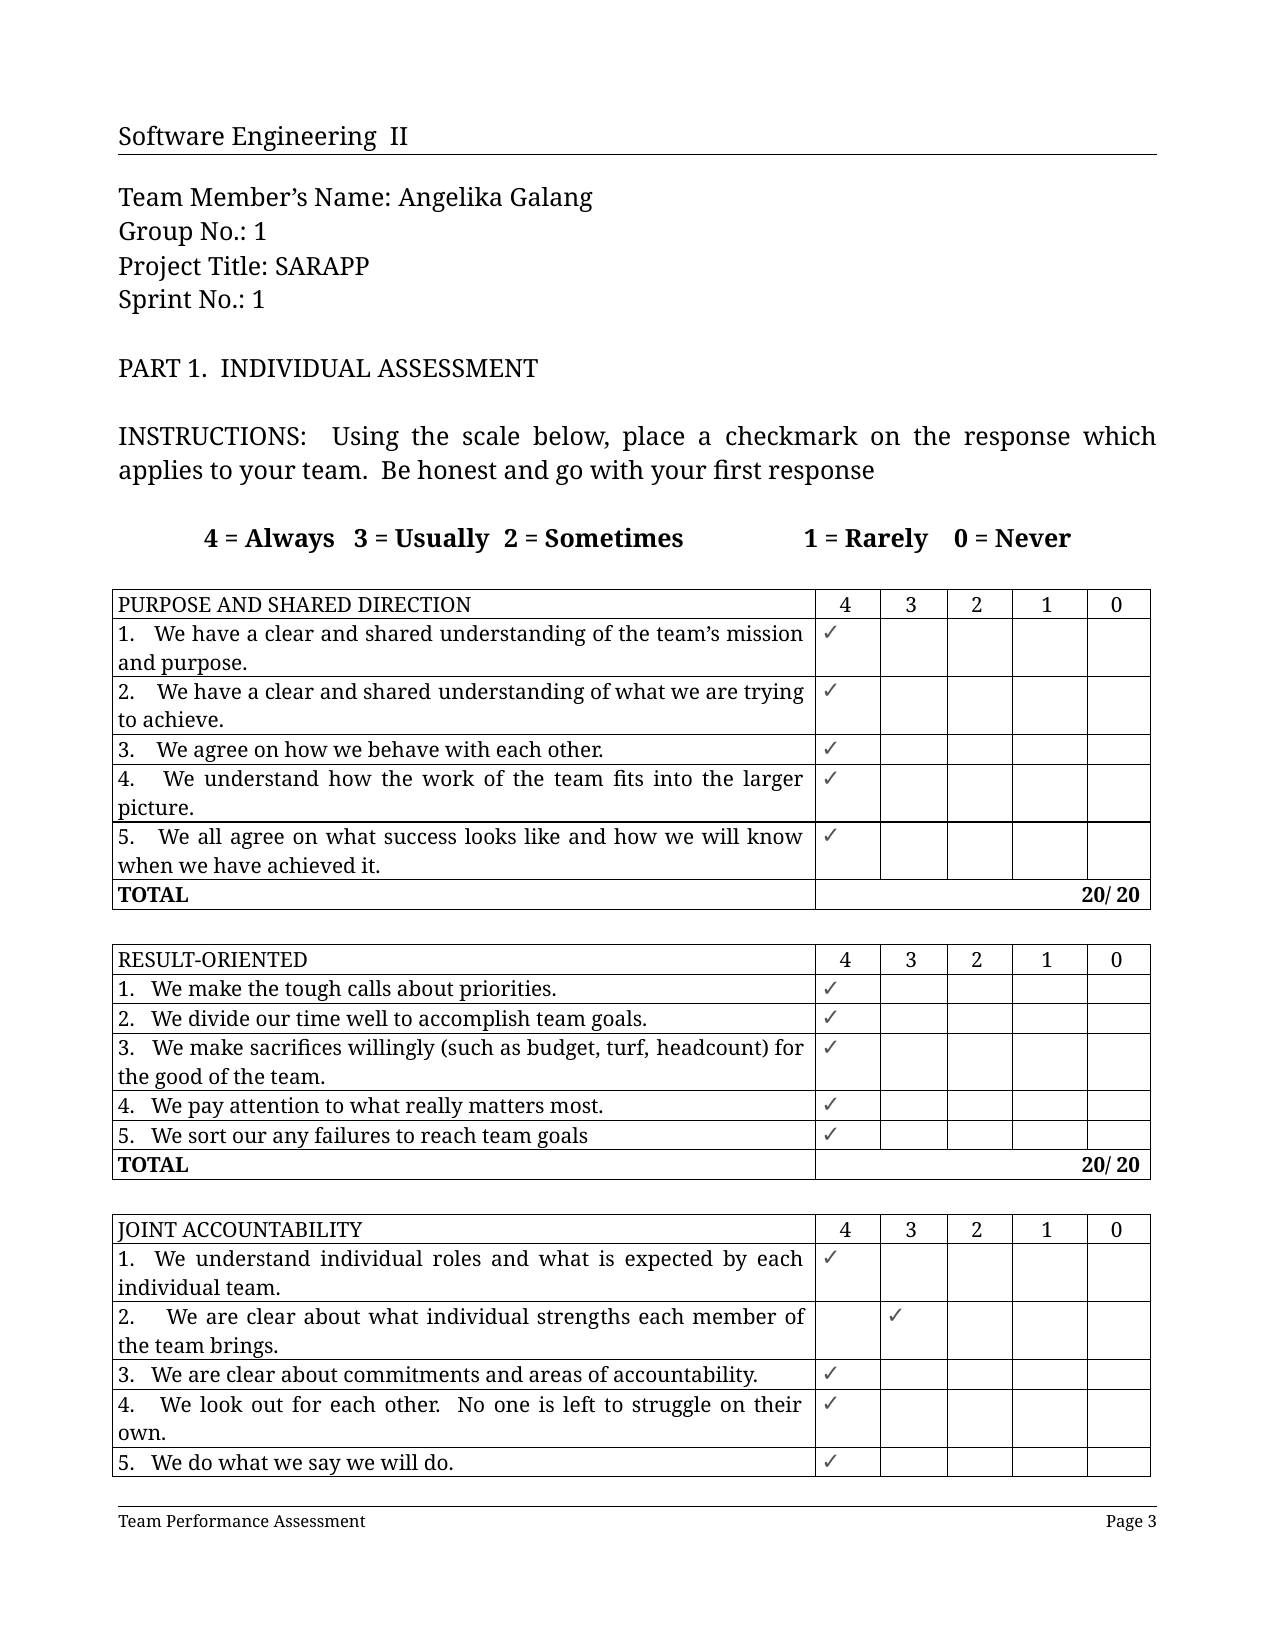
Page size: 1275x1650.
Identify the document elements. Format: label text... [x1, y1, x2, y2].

table_cell 3. We are clear about commitments and areas of accountability. [113, 1360, 815, 1389]
table_cell [948, 823, 1012, 879]
table_cell [881, 823, 947, 879]
table_cell [948, 1448, 1012, 1476]
text 4 = Always 3 = Usually 2 = Sometimes 1 = Rarely 0 = Never [118, 521, 1157, 555]
table_cell [948, 1121, 1012, 1149]
table_cell [948, 1034, 1012, 1090]
table_cell 3. We agree on how we behave with each other. [113, 735, 815, 763]
table_cell 2. We are clear about what individual strengths each member of the team brings. [113, 1302, 815, 1359]
table_header 2 [948, 1215, 1012, 1243]
table_header 3 [881, 1215, 947, 1243]
table_cell [1013, 823, 1087, 879]
table_cell ✓ [816, 765, 880, 821]
table_cell [1013, 1121, 1087, 1149]
table_cell [881, 1244, 947, 1301]
table_cell [1013, 1360, 1087, 1389]
table_cell ✓ [816, 677, 880, 734]
table_cell ✓ [816, 1360, 880, 1389]
text INSTRUCTIONS: Using the scale below, place a checkmark on the response which applies to your team. Be honest and go with your first response [118, 418, 1157, 487]
table_cell [1088, 1390, 1150, 1447]
table_cell TOTAL [113, 1150, 815, 1179]
table_cell [881, 735, 947, 763]
table_header 0 [1088, 945, 1150, 973]
text Group No.: 1 [118, 214, 1157, 248]
table_cell 5. We do what we say we will do. [113, 1448, 815, 1476]
table_cell [881, 975, 947, 1003]
table_cell [1088, 1121, 1150, 1149]
table_header 4 [816, 590, 880, 618]
table_cell [948, 1360, 1012, 1389]
table_cell [1013, 975, 1087, 1003]
table_cell [1088, 1034, 1150, 1090]
table_cell 20/ 20 [816, 1150, 1150, 1179]
table_cell 5. We all agree on what success looks like and how we will know when we have achieved it. [113, 823, 815, 879]
table_cell [1013, 1390, 1087, 1447]
table_cell TOTAL [113, 880, 815, 909]
table_header JOINT ACCOUNTABILITY [113, 1215, 815, 1243]
table_header 3 [881, 590, 947, 618]
table_cell [1088, 735, 1150, 763]
table_cell 4. We pay attention to what really matters most. [113, 1091, 815, 1120]
table_cell [1013, 1034, 1087, 1090]
table_cell 3. We make sacrifices willingly (such as budget, turf, headcount) for the good of the team. [113, 1034, 815, 1090]
table_cell [881, 1034, 947, 1090]
table_cell 20/ 20 [816, 880, 1150, 909]
table_cell [881, 1121, 947, 1149]
table_header 1 [1013, 590, 1087, 618]
text Sprint No.: 1 [118, 282, 1157, 316]
table_cell 4. We understand how the work of the team fits into the larger picture. [113, 765, 815, 821]
table_cell ✓ [816, 975, 880, 1003]
table_cell 4. We look out for each other. No one is left to struggle on their own. [113, 1390, 815, 1447]
table_cell [1088, 1448, 1150, 1476]
table_header PURPOSE AND SHARED DIRECTION [113, 590, 815, 618]
table_cell [948, 735, 1012, 763]
table_header 4 [816, 1215, 880, 1243]
table_cell ✓ [816, 1448, 880, 1476]
table_header 1 [1013, 945, 1087, 973]
table_cell 1. We make the tough calls about priorities. [113, 975, 815, 1003]
table_cell ✓ [816, 823, 880, 879]
table_cell [1013, 677, 1087, 734]
table_cell [1088, 1091, 1150, 1120]
table_header 3 [881, 945, 947, 973]
table_cell [1088, 619, 1150, 676]
table_cell [881, 677, 947, 734]
table_cell 2. We divide our time well to accomplish team goals. [113, 1004, 815, 1032]
table_cell [1013, 1244, 1087, 1301]
table_cell [881, 1448, 947, 1476]
table_cell [948, 1302, 1012, 1359]
table_cell [1088, 765, 1150, 821]
table_cell [881, 1091, 947, 1120]
table_cell [881, 1360, 947, 1389]
table_header 0 [1088, 590, 1150, 618]
table_cell [1088, 975, 1150, 1003]
table_cell [1088, 1004, 1150, 1032]
table_cell [948, 975, 1012, 1003]
table_cell [1013, 619, 1087, 676]
table_cell 2. We have a clear and shared understanding of what we are trying to achieve. [113, 677, 815, 734]
table_cell [1013, 1302, 1087, 1359]
table_cell 1. We understand individual roles and what is expected by each individual team. [113, 1244, 815, 1301]
table_cell [1088, 1302, 1150, 1359]
table_cell [1013, 1448, 1087, 1476]
table_cell [948, 1244, 1012, 1301]
table_cell ✓ [816, 1091, 880, 1120]
table_cell [948, 677, 1012, 734]
table_cell [948, 1390, 1012, 1447]
text Project Title: SARAPP [118, 248, 1157, 282]
table_cell ✓ [816, 735, 880, 763]
table_header 4 [816, 945, 880, 973]
table_cell [1013, 735, 1087, 763]
text PART 1. INDIVIDUAL ASSESSMENT [118, 350, 1157, 384]
table_cell [881, 1004, 947, 1032]
table_cell [1088, 677, 1150, 734]
table_cell [1088, 1360, 1150, 1389]
table_header 2 [948, 590, 1012, 618]
table_cell 5. We sort our any failures to reach team goals [113, 1121, 815, 1149]
table_cell [948, 1004, 1012, 1032]
table_header 1 [1013, 1215, 1087, 1243]
table_cell ✓ [816, 1121, 880, 1149]
table_cell [1013, 1091, 1087, 1120]
table_cell [1088, 823, 1150, 879]
table_cell ✓ [816, 619, 880, 676]
table_cell [881, 1390, 947, 1447]
table_cell [1013, 1004, 1087, 1032]
table_cell [881, 619, 947, 676]
table_cell ✓ [816, 1034, 880, 1090]
text Team Member’s Name: Angelika Galang [118, 180, 1157, 214]
table_cell [881, 765, 947, 821]
table_header 0 [1088, 1215, 1150, 1243]
table_cell [1013, 765, 1087, 821]
table_cell ✓ [881, 1302, 947, 1359]
table_cell ✓ [816, 1244, 880, 1301]
table_cell [948, 765, 1012, 821]
table_cell ✓ [816, 1004, 880, 1032]
table_cell [1088, 1244, 1150, 1301]
table_cell [948, 619, 1012, 676]
table_cell [948, 1091, 1012, 1120]
table_cell ✓ [816, 1390, 880, 1447]
table_header RESULT-ORIENTED [113, 945, 815, 973]
table_cell 1. We have a clear and shared understanding of the team’s mission and purpose. [113, 619, 815, 676]
table_cell [816, 1302, 880, 1359]
table_header 2 [948, 945, 1012, 973]
